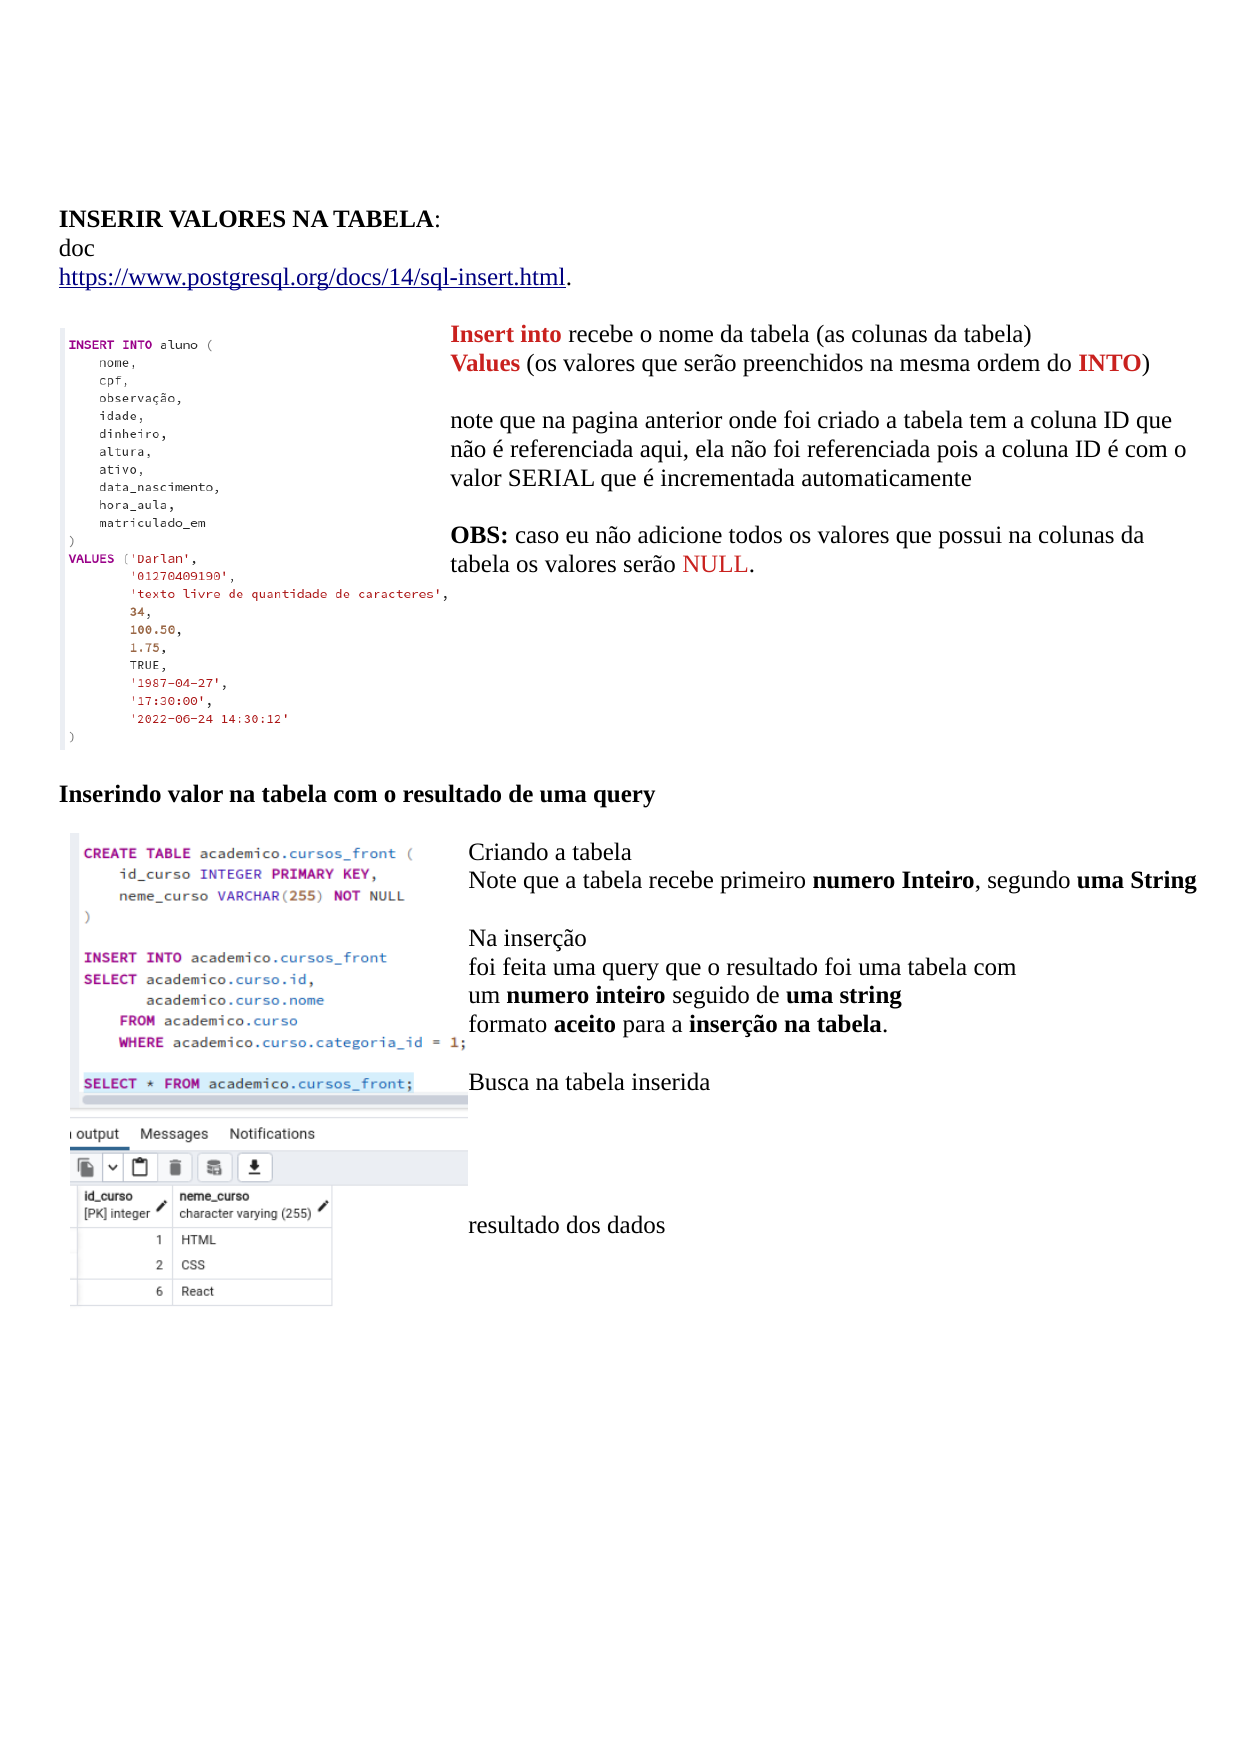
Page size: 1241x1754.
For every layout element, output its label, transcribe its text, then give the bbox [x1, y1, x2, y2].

text Inserindo valor na tabela com o resultado de uma query [59, 779, 1198, 808]
picture [70, 833, 468, 1313]
text INSERIR VALORES NA TABELA: [59, 204, 1198, 233]
text Insert into recebe o nome da tabela (as colunas da tabela) [59, 319, 1198, 348]
text formato aceito para a inserção na tabela. [468, 1009, 1198, 1038]
text note que na pagina anterior onde foi criado a tabela tem a coluna ID que não é referenciada aqui, ela não foi referenciada pois a coluna ID é com o valor SERIAL que é incrementada automaticamente [450, 406, 1198, 492]
text Values (os valores que serão preenchidos na mesma ordem do INTO) [450, 348, 1198, 377]
text resultado dos dados [468, 1211, 1198, 1239]
text Na inserção [468, 923, 1198, 952]
text foi feita uma query que o resultado foi uma tabela com [468, 952, 1198, 981]
text doc [59, 233, 1198, 262]
text Busca na tabela inserida [468, 1067, 1198, 1096]
text Criando a tabela [468, 837, 1198, 866]
text OBS: caso eu não adicione todos os valores que possui na colunas da tabela os valores serão NULL. [450, 521, 1198, 578]
text um numero inteiro seguido de uma string [468, 981, 1198, 1009]
text https://www.postgresql.org/docs/14/sql-insert.html. [59, 262, 1198, 291]
text Note que a tabela recebe primeiro numero Inteiro, segundo uma String [468, 866, 1198, 894]
text [59, 923, 70, 952]
picture [60, 328, 450, 750]
